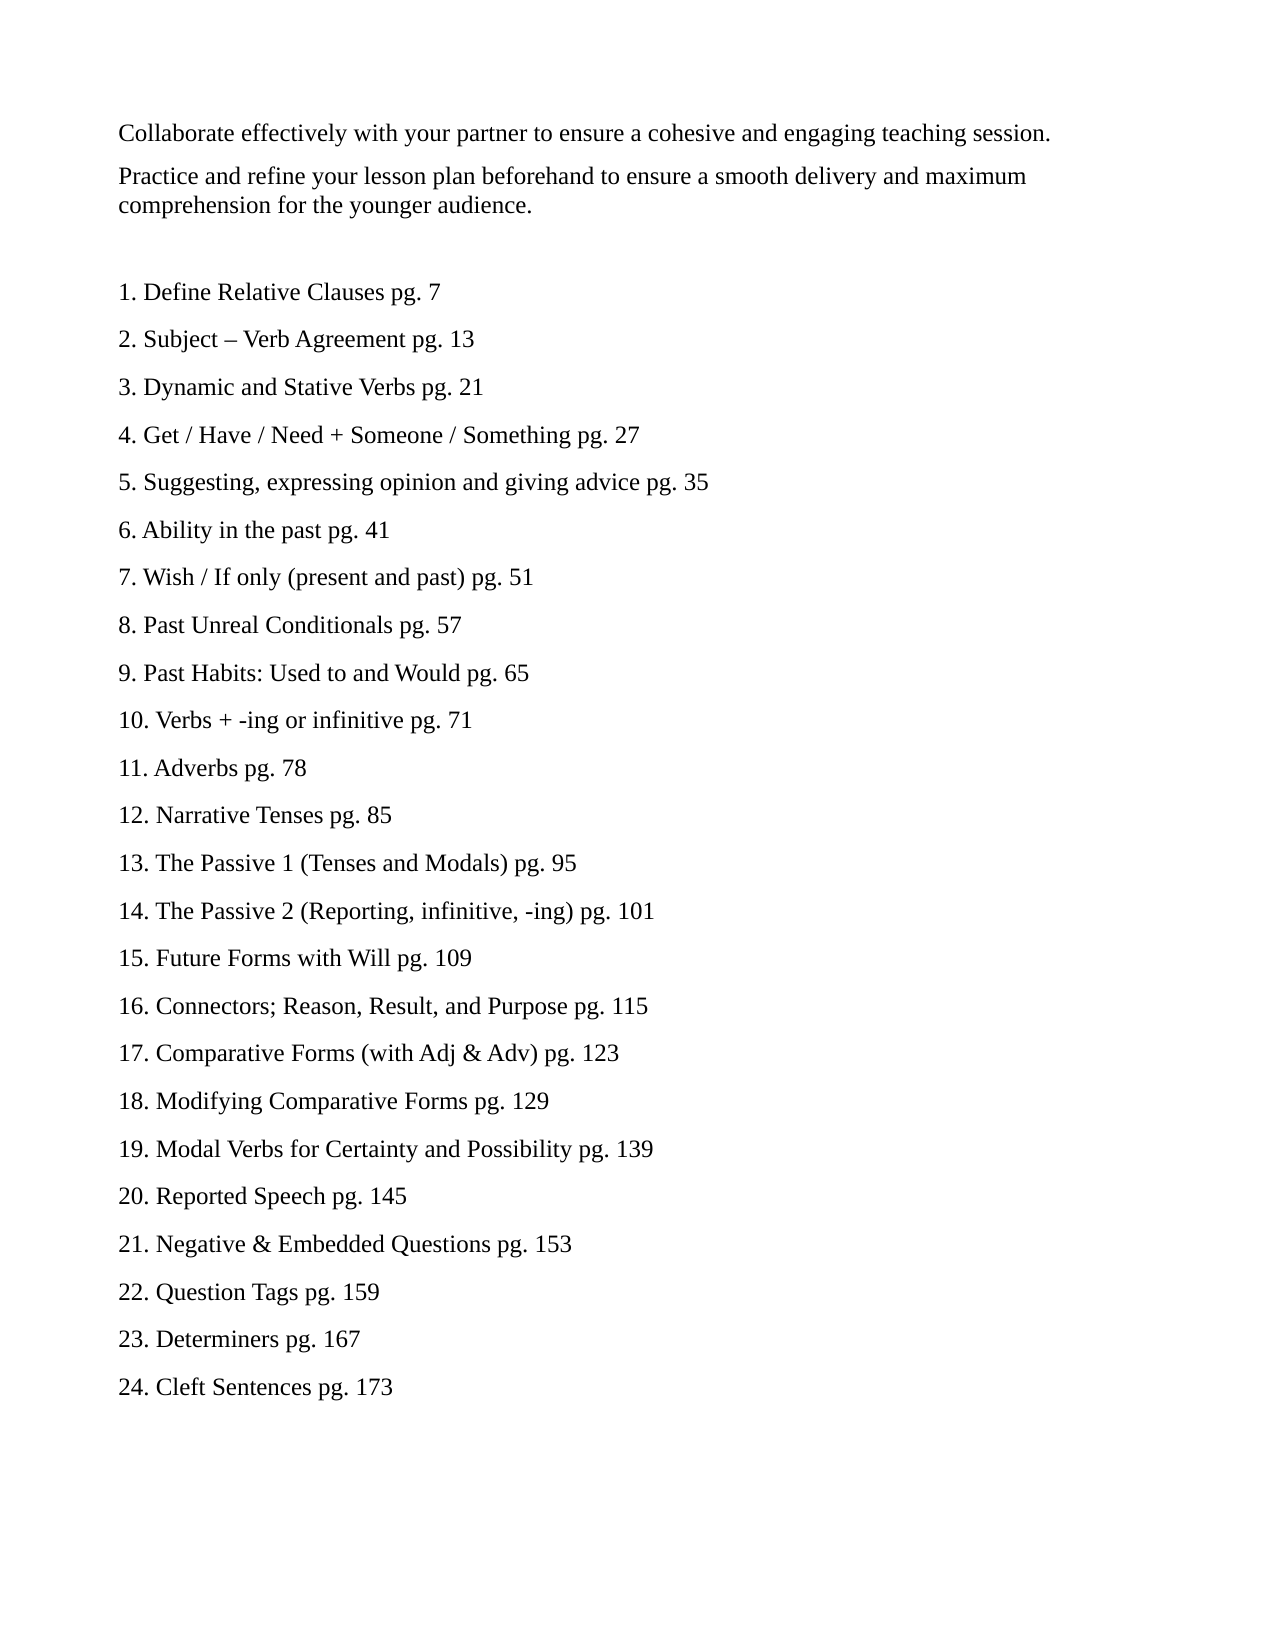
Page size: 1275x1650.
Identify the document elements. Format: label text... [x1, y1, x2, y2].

text 14. The Passive 2 (Reporting, infinitive, -ing) pg. 101 [118, 896, 1157, 924]
text 4. Get / Have / Need + Someone / Something pg. 27 [118, 420, 1157, 448]
text 24. Cleft Sentences pg. 173 [118, 1372, 1157, 1401]
text 21. Negative & Embedded Questions pg. 153 [118, 1229, 1157, 1258]
text 7. Wish / If only (present and past) pg. 51 [118, 562, 1157, 591]
text 18. Modifying Comparative Forms pg. 129 [118, 1086, 1157, 1115]
text 20. Reported Speech pg. 145 [118, 1181, 1157, 1210]
text 5. Suggesting, expressing opinion and giving advice pg. 35 [118, 467, 1157, 496]
text 23. Determiners pg. 167 [118, 1324, 1157, 1353]
text Practice and refine your lesson plan beforehand to ensure a smooth delivery and maximum comprehension for the younger audience. [118, 161, 1157, 219]
text 19. Modal Verbs for Certainty and Possibility pg. 139 [118, 1134, 1157, 1162]
text 8. Past Unreal Conditionals pg. 57 [118, 610, 1157, 639]
text 16. Connectors; Reason, Result, and Purpose pg. 115 [118, 991, 1157, 1020]
text 12. Narrative Tenses pg. 85 [118, 801, 1157, 829]
text 22. Question Tags pg. 159 [118, 1277, 1157, 1305]
text 13. The Passive 1 (Tenses and Modals) pg. 95 [118, 848, 1157, 877]
text 9. Past Habits: Used to and Would pg. 65 [118, 658, 1157, 686]
text 1. Define Relative Clauses pg. 7 [118, 277, 1157, 306]
text 17. Comparative Forms (with Adj & Adv) pg. 123 [118, 1038, 1157, 1067]
text 6. Ability in the past pg. 41 [118, 515, 1157, 544]
text 11. Adverbs pg. 78 [118, 753, 1157, 782]
text 2. Subject – Verb Agreement pg. 13 [118, 324, 1157, 353]
text 10. Verbs + -ing or infinitive pg. 71 [118, 705, 1157, 734]
text 15. Future Forms with Will pg. 109 [118, 943, 1157, 972]
text Collaborate effectively with your partner to ensure a cohesive and engaging teaching session. [118, 118, 1157, 147]
text 3. Dynamic and Stative Verbs pg. 21 [118, 372, 1157, 401]
